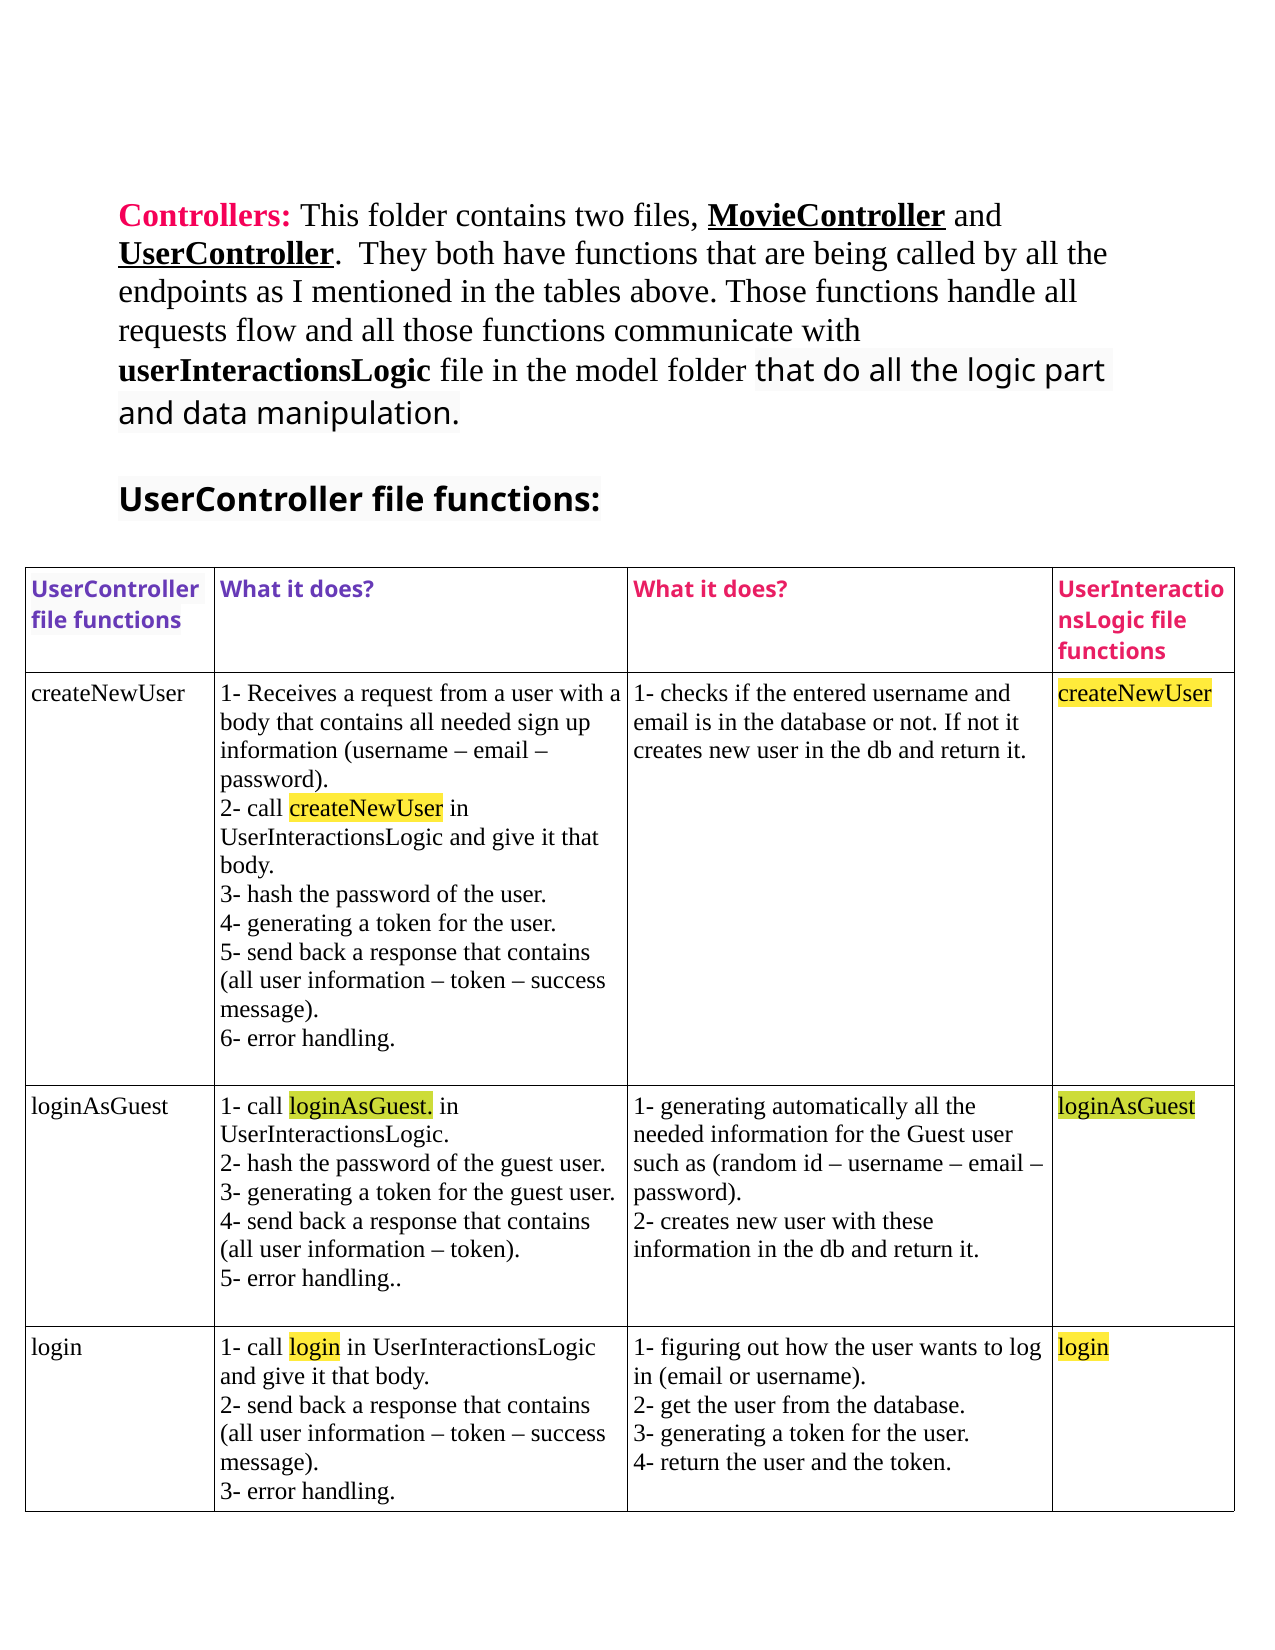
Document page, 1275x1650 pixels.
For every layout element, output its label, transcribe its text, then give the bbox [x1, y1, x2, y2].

table_cell 1- call loginAsGuest. in UserInteractionsLogic. 2- hash the password of the guest user. 3- generating a token for the guest user. 4- send back a response that contains (all user information – token). 5- error handling.. [215, 1086, 627, 1326]
table_cell login [1053, 1327, 1234, 1511]
table_header UserController file functions [26, 568, 214, 672]
table_cell 1- Receives a request from a user with a body that contains all needed sign up information (username – email – password). 2- call createNewUser in UserInteractionsLogic and give it that body. 3- hash the password of the user. 4- generating a token for the user. 5- send back a response that contains (all user information – token – success message). 6- error handling. [215, 673, 627, 1085]
table_header What it does? [628, 568, 1052, 672]
table_cell 1- call login in UserInteractionsLogic and give it that body. 2- send back a response that contains (all user information – token – success message). 3- error handling. [215, 1327, 627, 1511]
table_cell 1- figuring out how the user wants to log in (email or username). 2- get the user from the database. 3- generating a token for the user. 4- return the user and the token. [628, 1327, 1052, 1511]
table_cell loginAsGuest [26, 1086, 214, 1326]
text Controllers: This folder contains two files, MovieController and UserController. They both have functions that are being called by all the endpoints as I mentioned in the tables above. Those functions handle all requests flow and all those functions communicate with userInteractionsLogic file in the model folder that do all the logic part and data manipulation. [118, 195, 1157, 433]
table_cell loginAsGuest [1053, 1086, 1234, 1326]
table_cell createNewUser [26, 673, 214, 1085]
table_header What it does? [215, 568, 627, 672]
table_cell login [26, 1327, 214, 1511]
text UserController file functions: [118, 476, 1157, 521]
table_cell createNewUser [1053, 673, 1234, 1085]
table_cell 1- checks if the entered username and email is in the database or not. If not it creates new user in the db and return it. [628, 673, 1052, 1085]
table_header UserInteractionsLogic file functions [1053, 568, 1234, 672]
table_cell 1- generating automatically all the needed information for the Guest user such as (random id – username – email – password). 2- creates new user with these information in the db and return it. [628, 1086, 1052, 1326]
